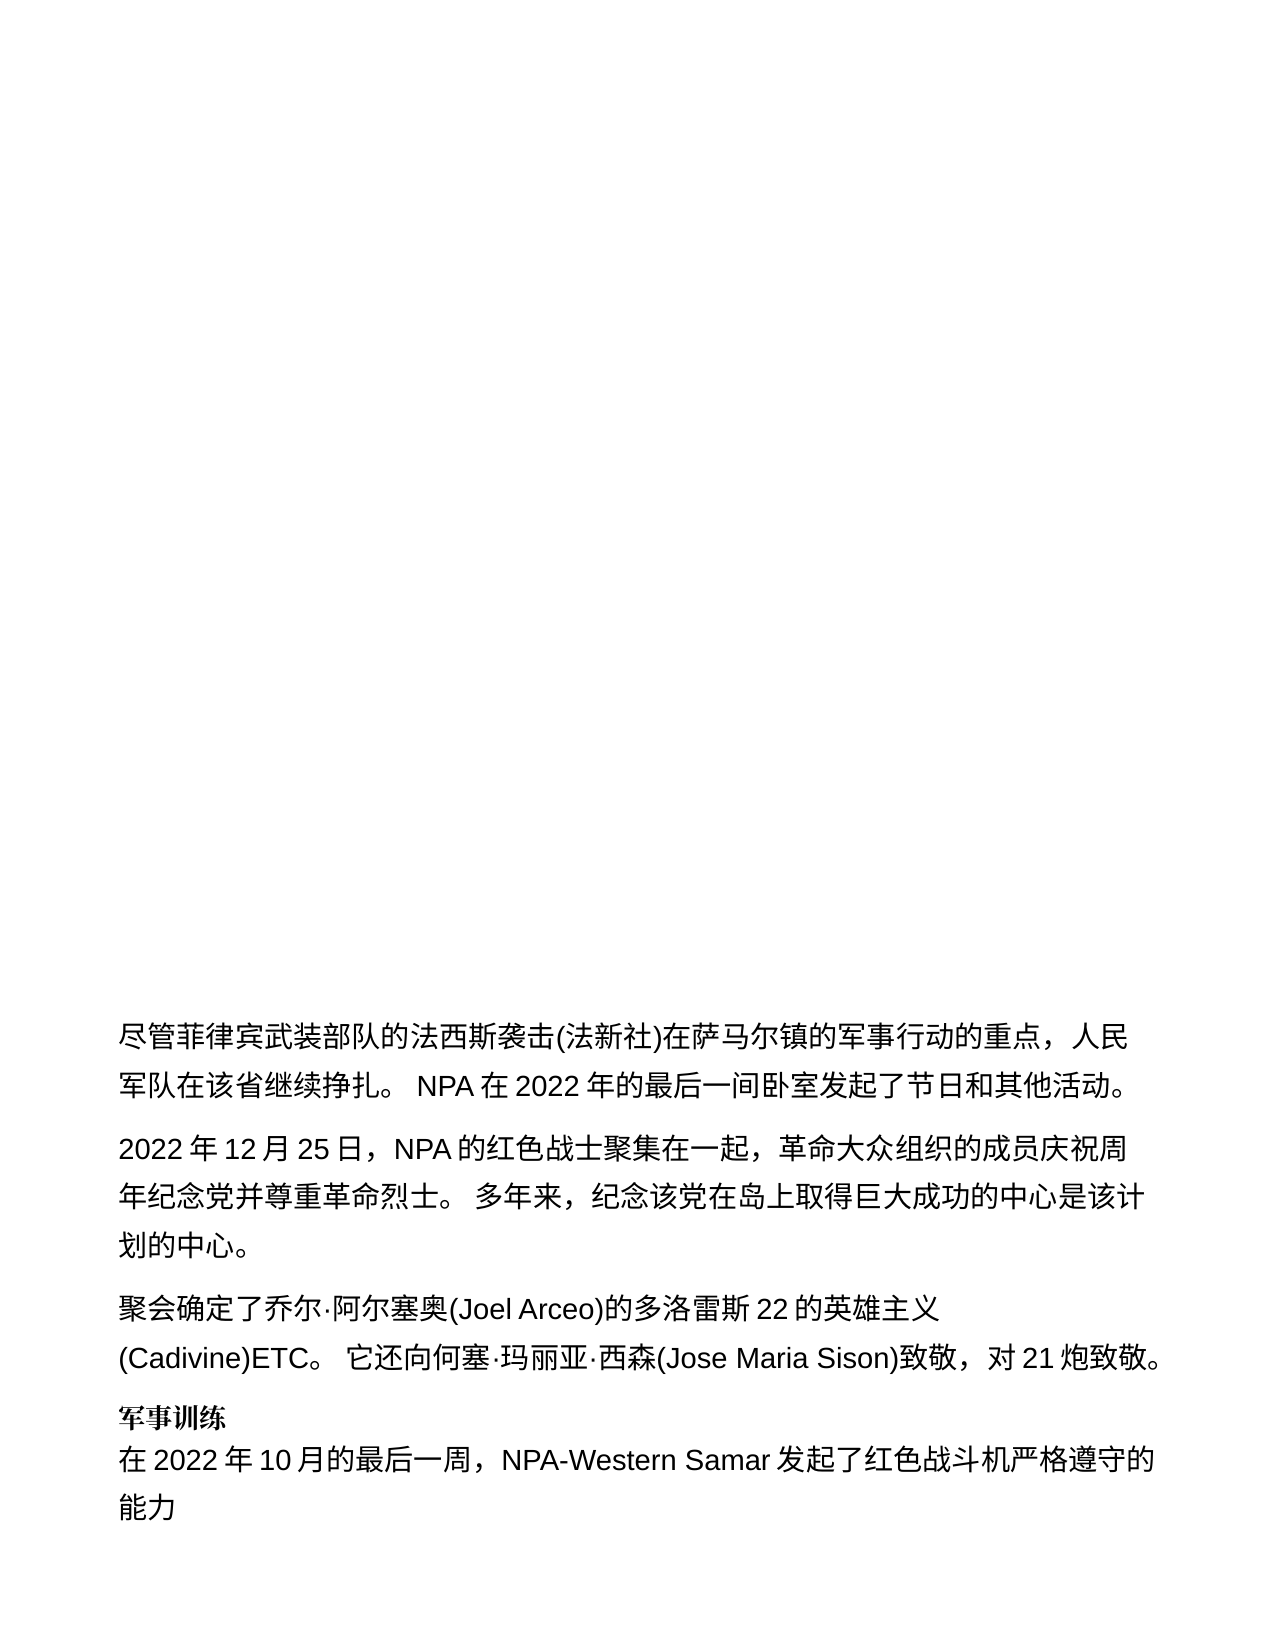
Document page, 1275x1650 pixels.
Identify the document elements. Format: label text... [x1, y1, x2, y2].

text 尽管菲律宾武装部队的法西斯袭击(法新社)在萨马尔镇的军事行动的重点，人民军队在该省继续挣扎。 NPA在2022年的最后一间卧室发起了节日和其他活动。 [118, 118, 1157, 1105]
text 聚会确定了乔尔·阿尔塞奥(Joel Arceo)的多洛雷斯22的英雄主义(Cadivine)ETC。 它还向何塞·玛丽亚·西森(Jose Maria Sison)致敬，对21炮致敬。 [118, 1286, 1157, 1377]
subtitle 军事训练 [118, 1397, 1157, 1436]
text 2022年12月25日，NPA的红色战士聚集在一起，革命大众组织的成员庆祝周年纪念党并尊重革命烈士。 多年来，纪念该党在岛上取得巨大成功的中心是该计划的中心。 [118, 1126, 1157, 1265]
text 在2022年10月的最后一周，NPA-Western Samar发起了红色战斗机严格遵守的能力 [118, 1436, 1157, 1527]
